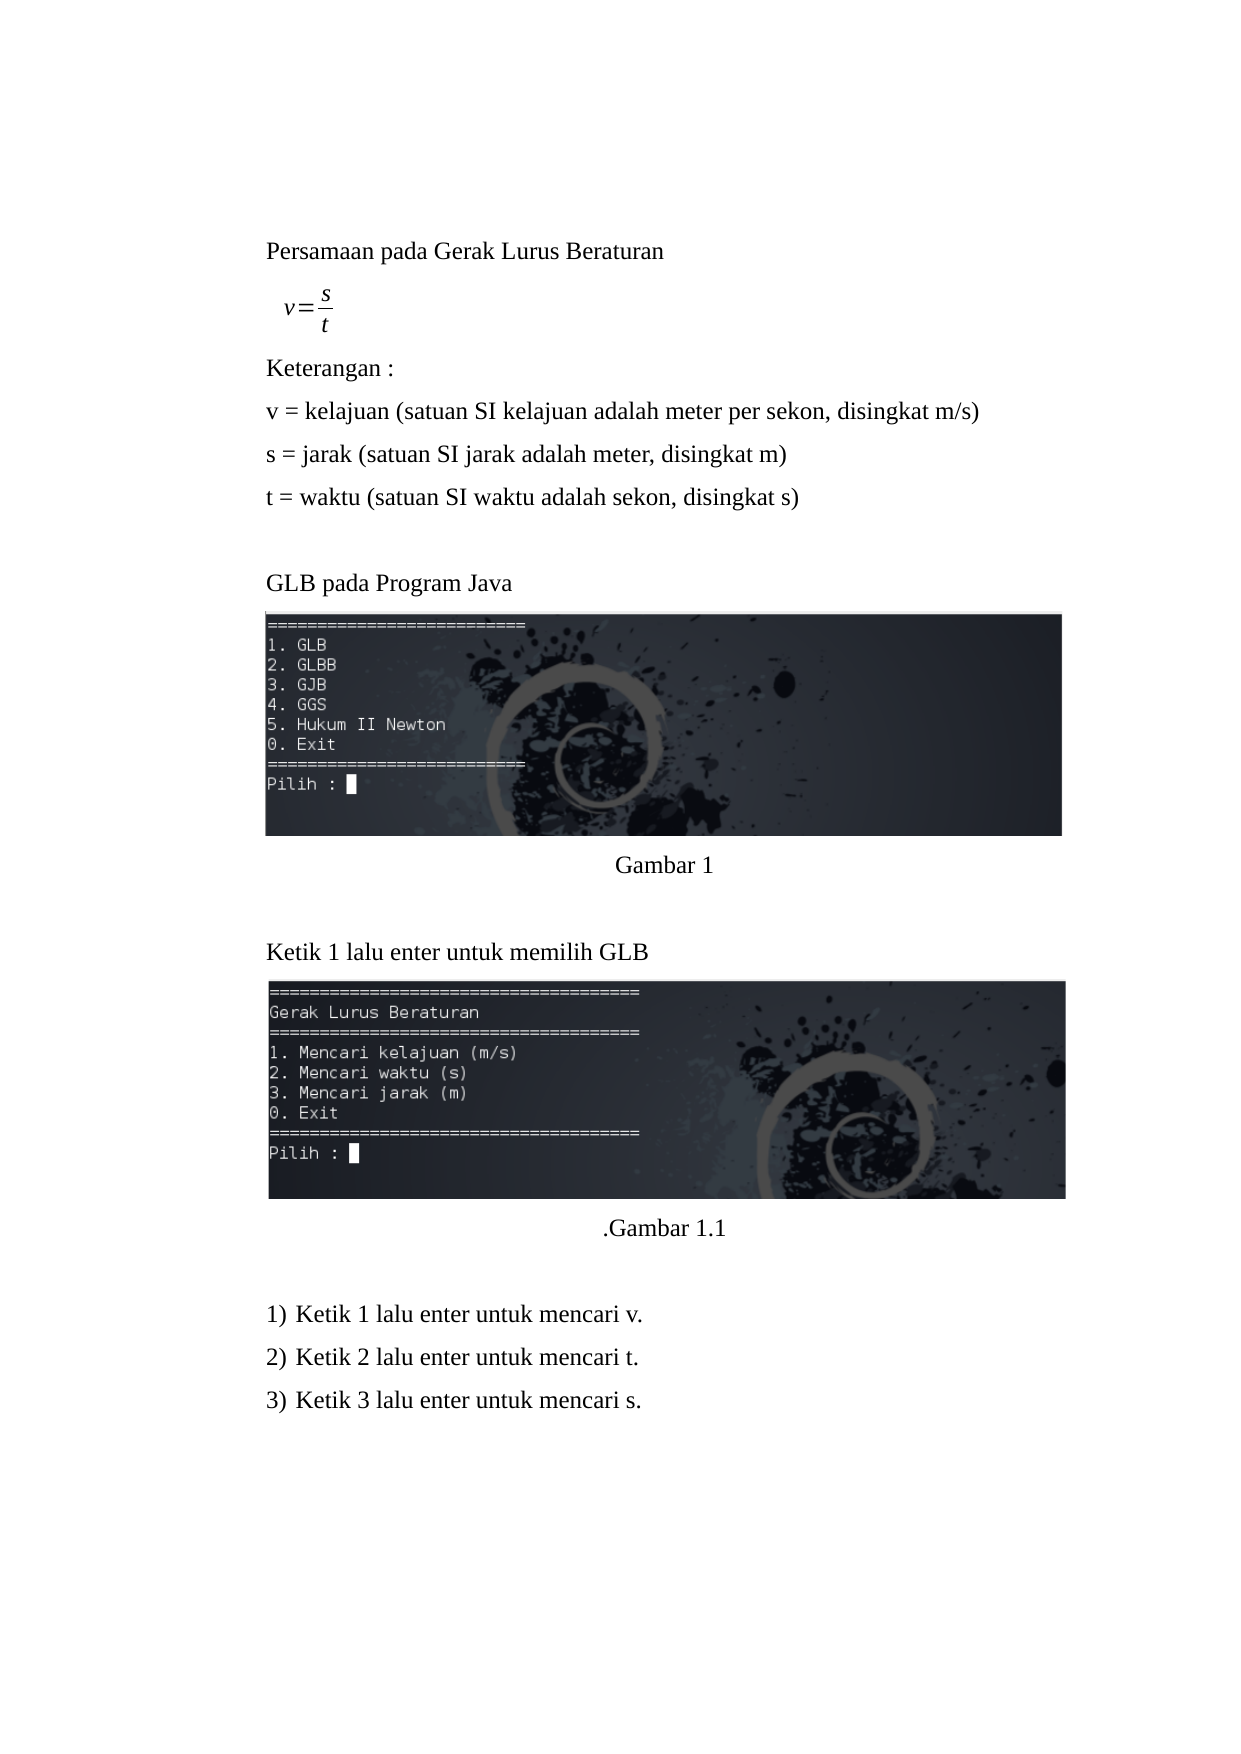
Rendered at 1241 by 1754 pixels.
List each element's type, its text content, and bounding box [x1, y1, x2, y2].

text Persamaan pada Gerak Lurus Beraturan [266, 236, 1063, 265]
text GLB pada Program Java [266, 568, 1063, 597]
text s = jarak (satuan SI jarak adalah meter, disingkat m) [266, 439, 1063, 468]
picture [265, 611, 1063, 836]
text v = kelajuan (satuan SI kelajuan adalah meter per sekon, disingkat m/s) [266, 396, 1063, 424]
text t = waktu (satuan SI waktu adalah sekon, disingkat s) [266, 482, 1063, 511]
text Keterangan : [266, 353, 1063, 381]
text Ketik 1 lalu enter untuk memilih GLB [266, 937, 1063, 965]
text Gambar 1 [266, 836, 1063, 879]
picture [268, 979, 1066, 1199]
list Ketik 3 lalu enter untuk mencari s. [266, 1385, 1063, 1414]
text .Gambar 1.1 [266, 980, 1063, 1242]
list Ketik 1 lalu enter untuk mencari v. [266, 1299, 1063, 1328]
list Ketik 2 lalu enter untuk mencari t. [266, 1342, 1063, 1371]
